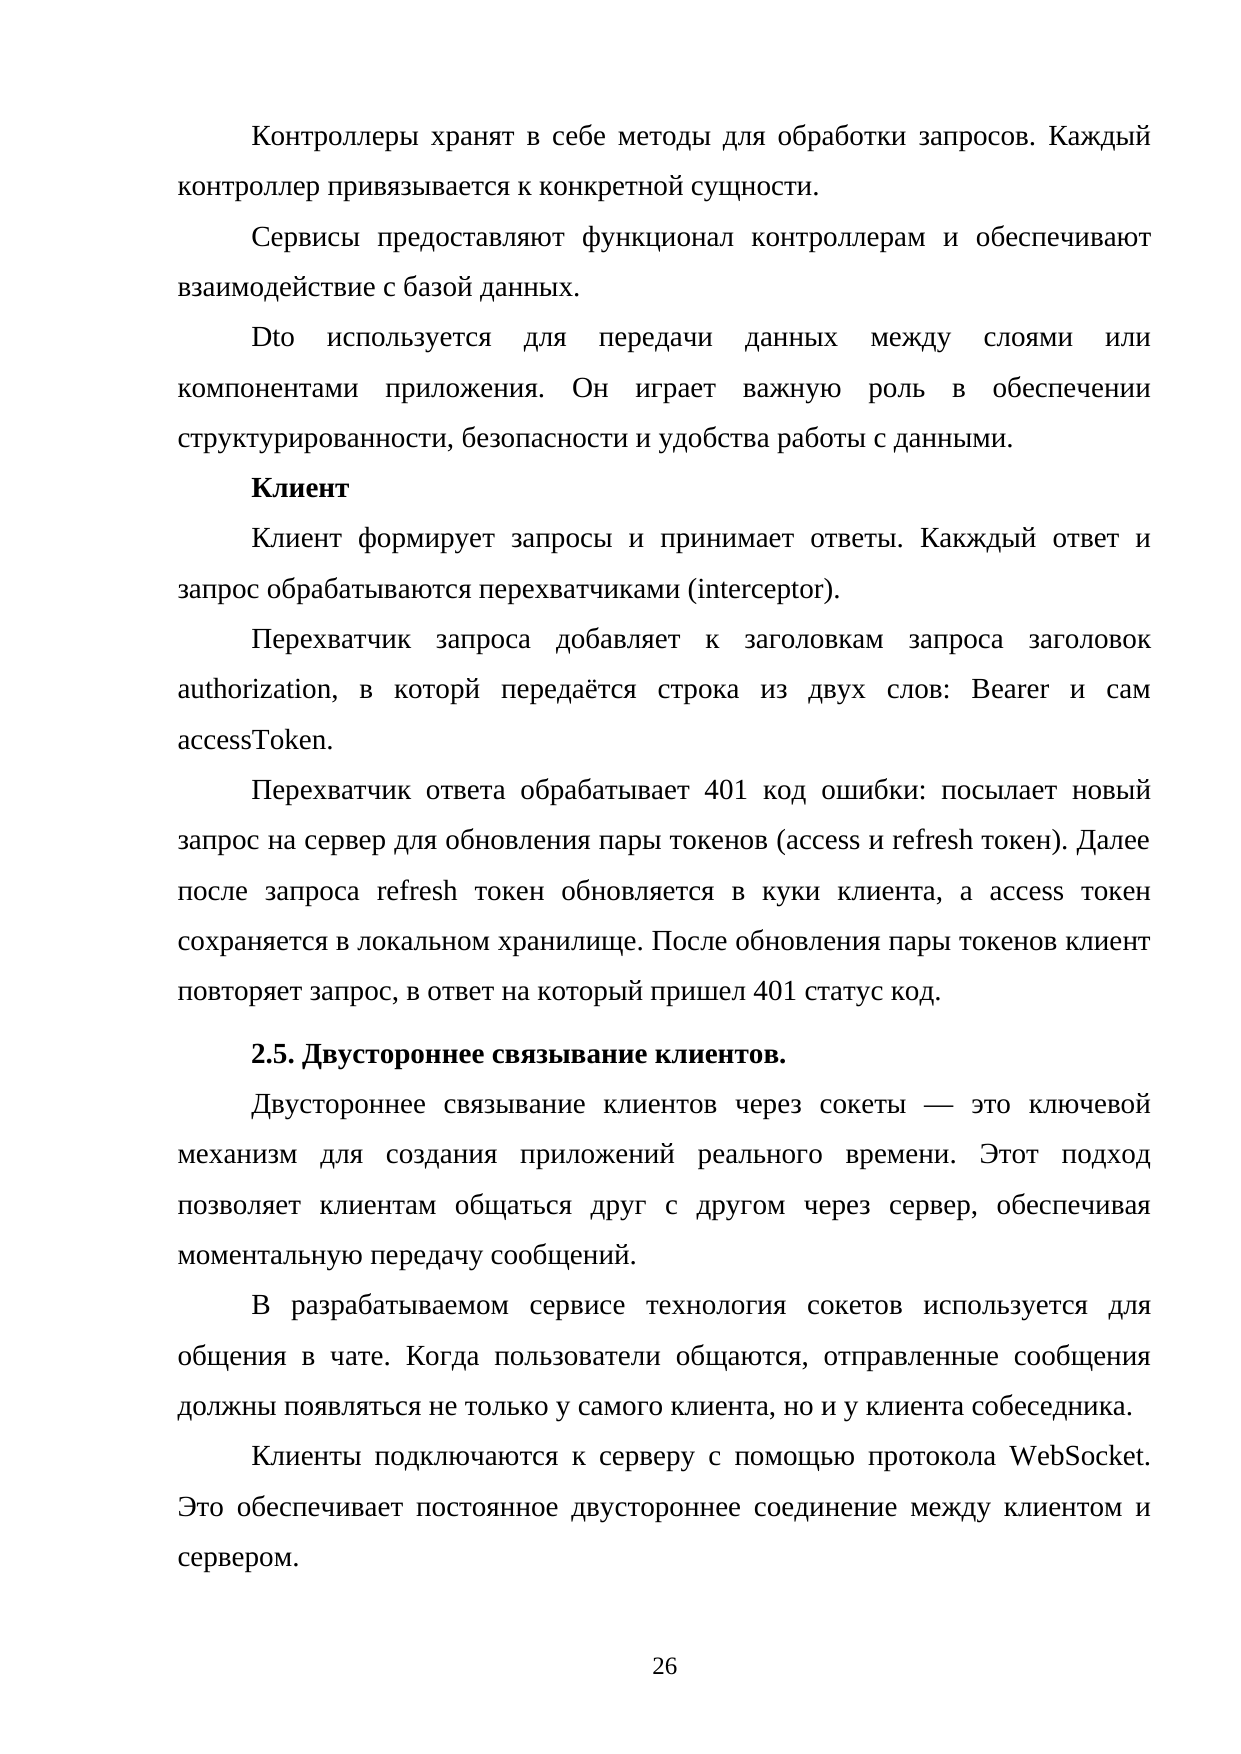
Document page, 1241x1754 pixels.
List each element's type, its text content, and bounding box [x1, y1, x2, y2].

subtitle 2.5. Двустороннее связывание клиентов. [177, 1036, 1152, 1069]
text Клиент формирует запросы и принимает ответы. Какждый ответ и запрос обрабатываются перехватчиками (interceptor). [177, 521, 1152, 604]
text Сервисы предоставляют функционал контроллерам и обеспечивают взаимодействие с базой данных. [177, 219, 1152, 303]
text Клиент [177, 470, 1152, 504]
text Перехватчик ответа обрабатывает 401 код ошибки: посылает новый запрос на сервер для обновления пары токенов (access и refresh токен). Далее после запроса refresh токен обновляется в куки клиента, а access токен сохраняется в локальном хранилище. После обновления пары токенов клиент повторяет запрос, в ответ на который пришел 401 статус код. [177, 772, 1152, 1007]
text Клиенты подключаются к серверу с помощью протокола WebSocket. Это обеспечивает постоянное двустороннее соединение между клиентом и сервером. [177, 1438, 1152, 1573]
text Контроллеры хранят в себе методы для обработки запросов. Каждый контроллер привязывается к конкретной сущности. [177, 118, 1152, 202]
text В разрабатываемом сервисе технология сокетов используется для общения в чате. Когда пользователи общаются, отправленные сообщения должны появляться не только у самого клиента, но и у клиента собеседника. [177, 1287, 1152, 1422]
text Dto используется для передачи данных между слоями или компонентами приложения. Он играет важную роль в обеспечении структурированности, безопасности и удобства работы с данными. [177, 319, 1152, 453]
text Двустороннее связывание клиентов через сокеты — это ключевой механизм для создания приложений реального времени. Этот подход позволяет клиентам общаться друг с другом через сервер, обеспечивая моментальную передачу сообщений. [177, 1086, 1152, 1271]
text Перехватчик запроса добавляет к заголовкам запроса заголовок authorization, в которй передаётся строка из двух слов: Bearer и сам accessToken. [177, 621, 1152, 755]
